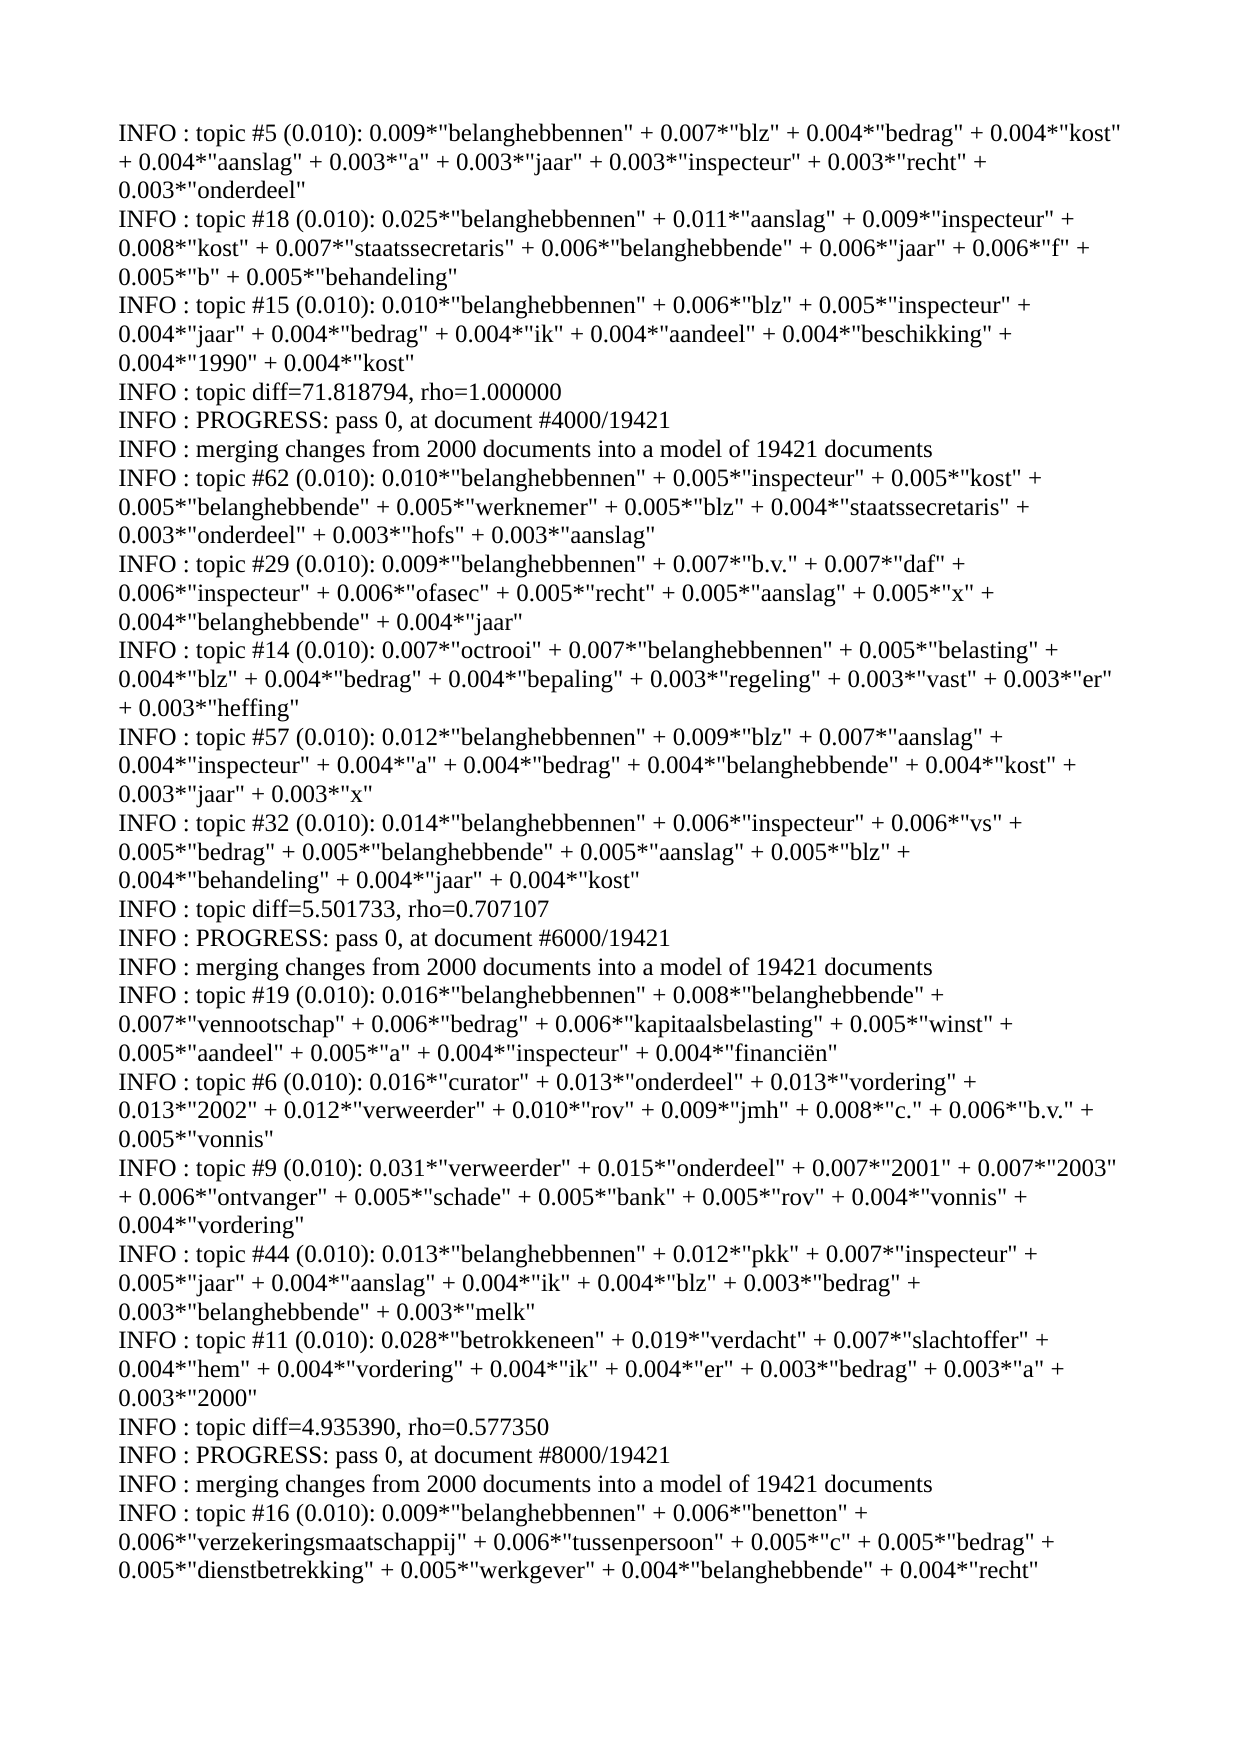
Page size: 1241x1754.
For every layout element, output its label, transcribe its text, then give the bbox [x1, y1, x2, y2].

text INFO : topic #15 (0.010): 0.010*"belanghebbennen" + 0.006*"blz" + 0.005*"inspecteur" + 0.004*"jaar" + 0.004*"bedrag" + 0.004*"ik" + 0.004*"aandeel" + 0.004*"beschikking" + 0.004*"1990" + 0.004*"kost" [118, 291, 1122, 377]
text INFO : topic #9 (0.010): 0.031*"verweerder" + 0.015*"onderdeel" + 0.007*"2001" + 0.007*"2003" + 0.006*"ontvanger" + 0.005*"schade" + 0.005*"bank" + 0.005*"rov" + 0.004*"vonnis" + 0.004*"vordering" [118, 1153, 1122, 1239]
text INFO : PROGRESS: pass 0, at document #8000/19421 [118, 1441, 1122, 1469]
text INFO : topic #44 (0.010): 0.013*"belanghebbennen" + 0.012*"pkk" + 0.007*"inspecteur" + 0.005*"jaar" + 0.004*"aanslag" + 0.004*"ik" + 0.004*"blz" + 0.003*"bedrag" + 0.003*"belanghebbende" + 0.003*"melk" [118, 1239, 1122, 1326]
text INFO : topic diff=4.935390, rho=0.577350 [118, 1412, 1122, 1441]
text INFO : PROGRESS: pass 0, at document #6000/19421 [118, 923, 1122, 952]
text INFO : topic diff=71.818794, rho=1.000000 [118, 377, 1122, 406]
text INFO : topic #18 (0.010): 0.025*"belanghebbennen" + 0.011*"aanslag" + 0.009*"inspecteur" + 0.008*"kost" + 0.007*"staatssecretaris" + 0.006*"belanghebbende" + 0.006*"jaar" + 0.006*"f" + 0.005*"b" + 0.005*"behandeling" [118, 204, 1122, 291]
text INFO : topic #29 (0.010): 0.009*"belanghebbennen" + 0.007*"b.v." + 0.007*"daf" + 0.006*"inspecteur" + 0.006*"ofasec" + 0.005*"recht" + 0.005*"aanslag" + 0.005*"x" + 0.004*"belanghebbende" + 0.004*"jaar" [118, 549, 1122, 636]
text INFO : topic diff=5.501733, rho=0.707107 [118, 894, 1122, 923]
text INFO : merging changes from 2000 documents into a model of 19421 documents [118, 952, 1122, 981]
text INFO : merging changes from 2000 documents into a model of 19421 documents [118, 434, 1122, 463]
text INFO : topic #14 (0.010): 0.007*"octrooi" + 0.007*"belanghebbennen" + 0.005*"belasting" + 0.004*"blz" + 0.004*"bedrag" + 0.004*"bepaling" + 0.003*"regeling" + 0.003*"vast" + 0.003*"er" + 0.003*"heffing" [118, 636, 1122, 722]
text INFO : topic #16 (0.010): 0.009*"belanghebbennen" + 0.006*"benetton" + 0.006*"verzekeringsmaatschappij" + 0.006*"tussenpersoon" + 0.005*"c" + 0.005*"bedrag" + 0.005*"dienstbetrekking" + 0.005*"werkgever" + 0.004*"belanghebbende" + 0.004*"recht" [118, 1498, 1122, 1584]
text INFO : merging changes from 2000 documents into a model of 19421 documents [118, 1469, 1122, 1498]
text INFO : topic #57 (0.010): 0.012*"belanghebbennen" + 0.009*"blz" + 0.007*"aanslag" + 0.004*"inspecteur" + 0.004*"a" + 0.004*"bedrag" + 0.004*"belanghebbende" + 0.004*"kost" + 0.003*"jaar" + 0.003*"x" [118, 722, 1122, 808]
text INFO : topic #62 (0.010): 0.010*"belanghebbennen" + 0.005*"inspecteur" + 0.005*"kost" + 0.005*"belanghebbende" + 0.005*"werknemer" + 0.005*"blz" + 0.004*"staatssecretaris" + 0.003*"onderdeel" + 0.003*"hofs" + 0.003*"aanslag" [118, 463, 1122, 549]
text INFO : topic #5 (0.010): 0.009*"belanghebbennen" + 0.007*"blz" + 0.004*"bedrag" + 0.004*"kost" + 0.004*"aanslag" + 0.003*"a" + 0.003*"jaar" + 0.003*"inspecteur" + 0.003*"recht" + 0.003*"onderdeel" [118, 118, 1122, 204]
text INFO : topic #6 (0.010): 0.016*"curator" + 0.013*"onderdeel" + 0.013*"vordering" + 0.013*"2002" + 0.012*"verweerder" + 0.010*"rov" + 0.009*"jmh" + 0.008*"c." + 0.006*"b.v." + 0.005*"vonnis" [118, 1067, 1122, 1153]
text INFO : topic #32 (0.010): 0.014*"belanghebbennen" + 0.006*"inspecteur" + 0.006*"vs" + 0.005*"bedrag" + 0.005*"belanghebbende" + 0.005*"aanslag" + 0.005*"blz" + 0.004*"behandeling" + 0.004*"jaar" + 0.004*"kost" [118, 808, 1122, 894]
text INFO : PROGRESS: pass 0, at document #4000/19421 [118, 406, 1122, 434]
text INFO : topic #11 (0.010): 0.028*"betrokkeneen" + 0.019*"verdacht" + 0.007*"slachtoffer" + 0.004*"hem" + 0.004*"vordering" + 0.004*"ik" + 0.004*"er" + 0.003*"bedrag" + 0.003*"a" + 0.003*"2000" [118, 1326, 1122, 1412]
text INFO : topic #19 (0.010): 0.016*"belanghebbennen" + 0.008*"belanghebbende" + 0.007*"vennootschap" + 0.006*"bedrag" + 0.006*"kapitaalsbelasting" + 0.005*"winst" + 0.005*"aandeel" + 0.005*"a" + 0.004*"inspecteur" + 0.004*"financiën" [118, 981, 1122, 1067]
